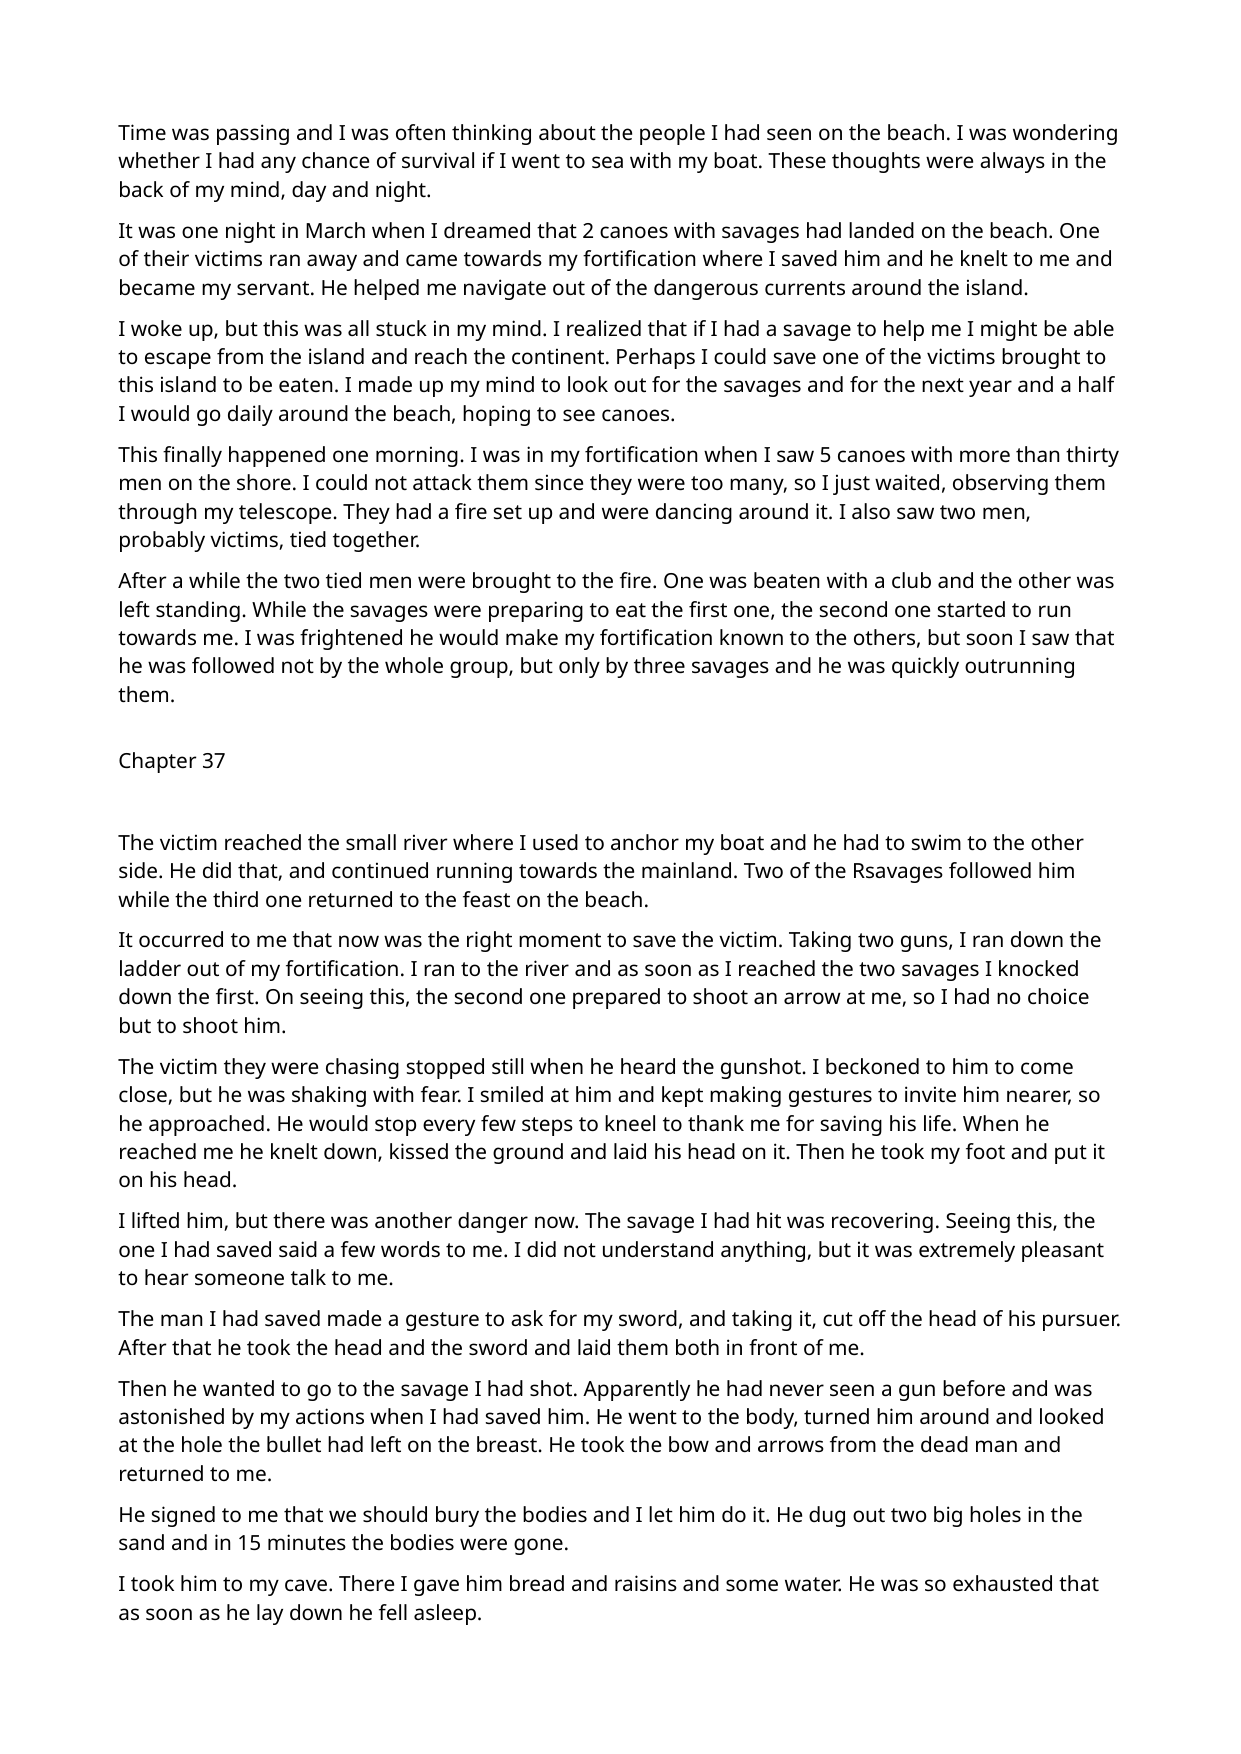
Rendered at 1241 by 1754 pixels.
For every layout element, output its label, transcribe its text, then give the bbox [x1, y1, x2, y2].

text I woke up, but this was all stuck in my mind. I realized that if I had a savage to help me I might be able to escape from the island and reach the continent. Perhaps I could save one of the victims brought to this island to be eaten. I made up my mind to look out for the savages and for the next year and a half I would go daily around the beach, hoping to see canoes. [118, 314, 1122, 427]
text It was one night in March when I dreamed that 2 canoes with savages had landed on the beach. One of their victims ran away and came towards my fortification where I saved him and he knelt to me and became my servant. He helped me navigate out of the dangerous currents around the island. [118, 216, 1122, 301]
text I lifted him, but there was another danger now. The savage I had hit was recovering. Seeing this, the one I had saved said a few words to me. I did not understand anything, but it was extremely pleasant to hear someone talk to me. [118, 1207, 1122, 1292]
text Then he wanted to go to the savage I had shot. Apparently he had never seen a gun before and was astonished by my actions when I had saved him. He went to the body, turned him around and looked at the hole the bullet had left on the breast. He took the bow and arrows from the dead man and returned to me. [118, 1374, 1122, 1487]
text The victim reached the small river where I used to anchor my boat and he had to swim to the other side. He did that, and continued running towards the mainland. Two of the Rsavages followed him while the third one returned to the feast on the beach. [118, 828, 1122, 913]
text It occurred to me that now was the right moment to save the victim. Taking two guns, I ran down the ladder out of my fortification. I ran to the river and as soon as I reached the two savages I knocked down the first. On seeing this, the second one prepared to shoot an arrow at me, so I had no choice but to shoot him. [118, 926, 1122, 1039]
text Time was passing and I was often thinking about the people I had seen on the beach. I was wondering whether I had any chance of survival if I went to sea with my boat. These thoughts were always in the back of my mind, day and night. [118, 118, 1122, 203]
text The victim they were chasing stopped still when he heard the gunshot. I beckoned to him to come close, but he was shaking with fear. I smiled at him and kept making gestures to invite him nearer, so he approached. He would stop every few steps to kneel to thank me for saving his life. When he reached me he knelt down, kissed the ground and laid his head on it. Then he took my foot and put it on his head. [118, 1052, 1122, 1194]
text After a while the two tied men were brought to the fire. One was beaten with a club and the other was left standing. While the savages were preparing to eat the first one, the second one started to run towards me. I was frightened he would make my fortification known to the others, but soon I saw that he was followed not by the whole group, but only by three savages and he was quickly outrunning them. [118, 566, 1122, 708]
text I took him to my cave. There I gave him bread and raisins and some water. He was so exhausted that as soon as he lay down he fell asleep. [118, 1569, 1122, 1626]
text He signed to me that we should bury the bodies and I let him do it. He dug out two big holes in the sand and in 15 minutes the bodies were gone. [118, 1500, 1122, 1557]
text The man I had saved made a gesture to ask for my sword, and taking it, cut off the head of his pursuer. After that he took the head and the sword and laid them both in front of me. [118, 1304, 1122, 1361]
text This finally happened one morning. I was in my fortification when I saw 5 canoes with more than thirty men on the shore. I could not attack them since they were too many, so I just waited, observing them through my telescope. They had a fire set up and were dancing around it. I also saw two men, probably victims, tied together. [118, 440, 1122, 554]
subtitle Chapter 37 [118, 746, 1122, 774]
